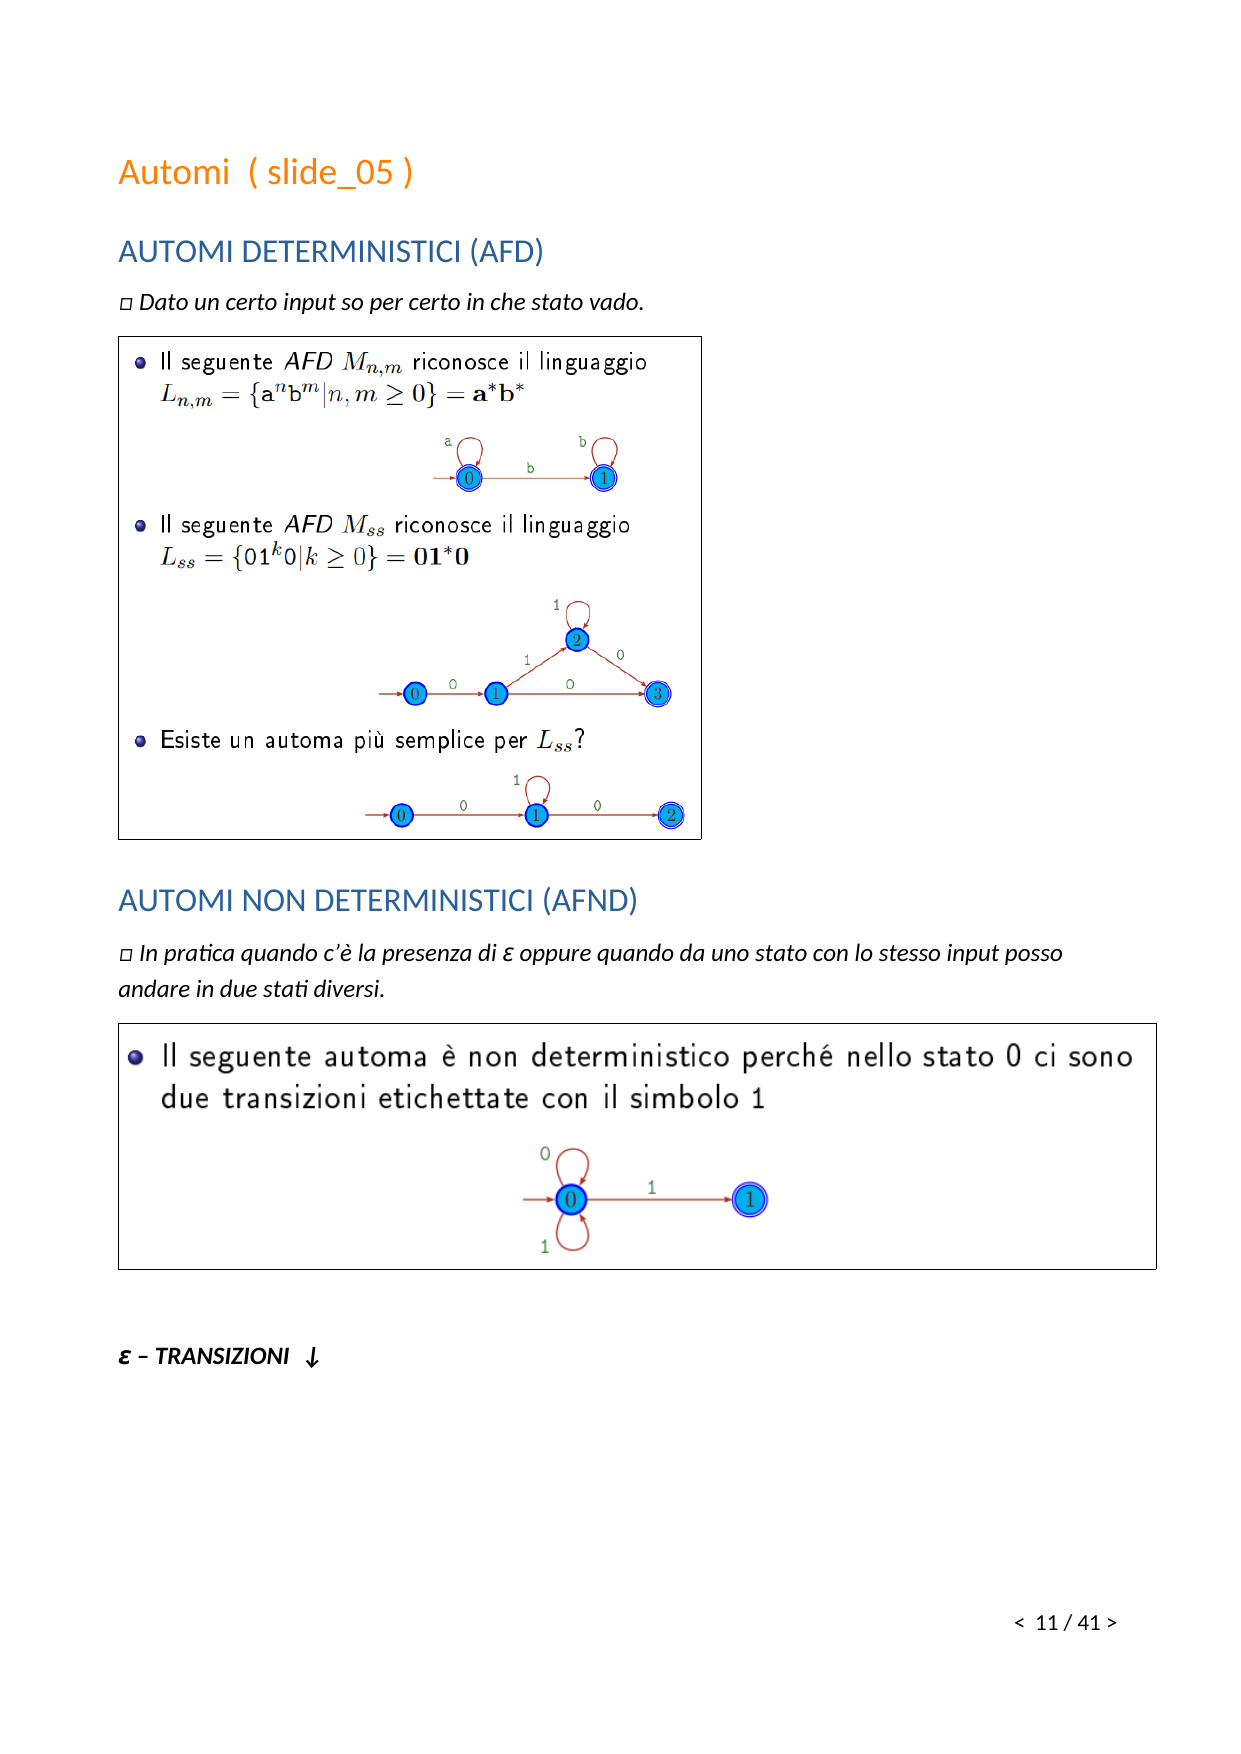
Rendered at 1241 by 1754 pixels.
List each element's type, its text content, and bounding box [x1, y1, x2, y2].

text ε – TRANSIZIONI ↓ [118, 1338, 1122, 1372]
subtitle Automi ( slide_05 ) [118, 148, 1122, 193]
subtitle AUTOMI DETERMINISTICI (AFD) [118, 230, 1122, 271]
picture [121, 338, 699, 837]
text □ Dato un certo input so per certo in che stato vado. [118, 286, 1122, 316]
picture [121, 1026, 1153, 1267]
text □ In pratica quando c’è la presenza di ε oppure quando da uno stato con lo stesso input posso andare in due stati diversi. [118, 935, 1122, 1004]
subtitle AUTOMI NON DETERMINISTICI (AFND) [118, 879, 1122, 920]
